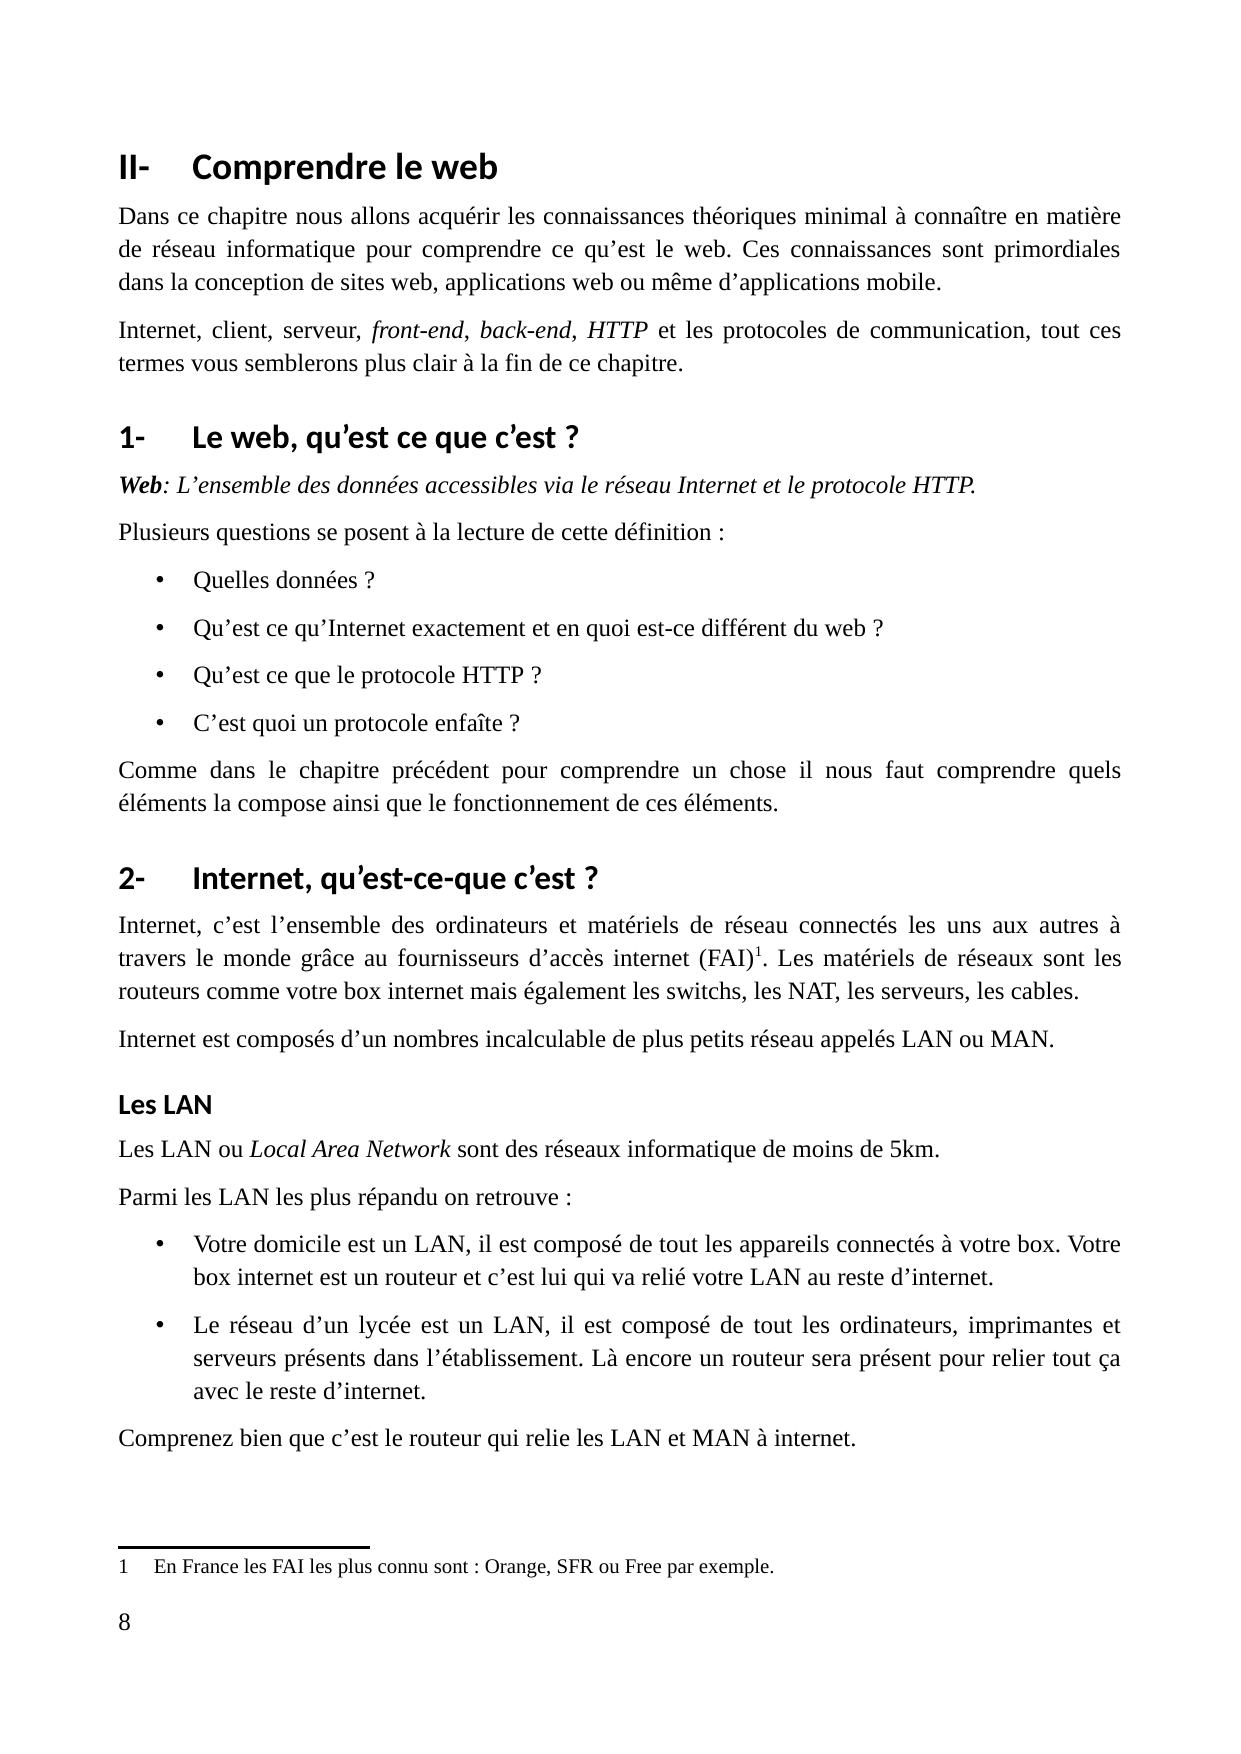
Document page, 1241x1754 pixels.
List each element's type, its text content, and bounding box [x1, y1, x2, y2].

list Le réseau d’un lycée est un LAN, il est composé de tout les ordinateurs, imprimantes et serveurs présents dans l’établissement. Là encore un routeur sera présent pour relier tout ça avec le reste d’internet. [156, 1310, 1122, 1405]
list C’est quoi un protocole enfaîte ? [156, 708, 1122, 737]
text Les LAN ou Local Area Network sont des réseaux informatique de moins de 5km. [118, 1134, 1122, 1163]
text Internet est composés d’un nombres incalculable de plus petits réseau appelés LAN ou MAN. [118, 1024, 1122, 1052]
subtitle Comprendre le web [118, 143, 1122, 189]
subtitle Internet, qu’est-ce-que c’est ? [118, 857, 1122, 898]
subtitle Le web, qu’est ce que c’est ? [118, 417, 1122, 457]
list Votre domicile est un LAN, il est composé de tout les appareils connectés à votre box. Votre box internet est un routeur et c’est lui qui va relié votre LAN au reste d’internet. [156, 1229, 1122, 1291]
text En France les FAI les plus connu sont : Orange, SFR ou Free par exemple. [118, 1553, 1122, 1578]
list Quelles données ? [156, 565, 1122, 594]
list Qu’est ce que le protocole HTTP ? [156, 660, 1122, 689]
text Internet, client, serveur, front-end, back-end, HTTP et les protocoles de communication, tout ces termes vous semblerons plus clair à la fin de ce chapitre. [118, 315, 1122, 377]
text Comme dans le chapitre précédent pour comprendre un chose il nous faut comprendre quels éléments la compose ainsi que le fonctionnement de ces éléments. [118, 755, 1122, 817]
text Web: L’ensemble des données accessibles via le réseau Internet et le protocole HTTP. [118, 470, 1122, 498]
list Qu’est ce qu’Internet exactement et en quoi est-ce différent du web ? [156, 613, 1122, 641]
text Comprenez bien que c’est le routeur qui relie les LAN et MAN à internet. [118, 1423, 1122, 1452]
text Dans ce chapitre nous allons acquérir les connaissances théoriques minimal à connaître en matière de réseau informatique pour comprendre ce qu’est le web. Ces connaissances sont primordiales dans la conception de sites web, applications web ou même d’applications mobile. [118, 201, 1122, 296]
text Internet, c’est l’ensemble des ordinateurs et matériels de réseau connectés les uns aux autres à travers le monde grâce au fournisseurs d’accès internet (FAI). Les matériels de réseaux sont les routeurs comme votre box internet mais également les switchs, les NAT, les serveurs, les cables. [118, 910, 1122, 1005]
subtitle Les LAN [118, 1086, 1122, 1122]
text Parmi les LAN les plus répandu on retrouve : [118, 1182, 1122, 1210]
text Plusieurs questions se posent à la lecture de cette définition : [118, 517, 1122, 546]
